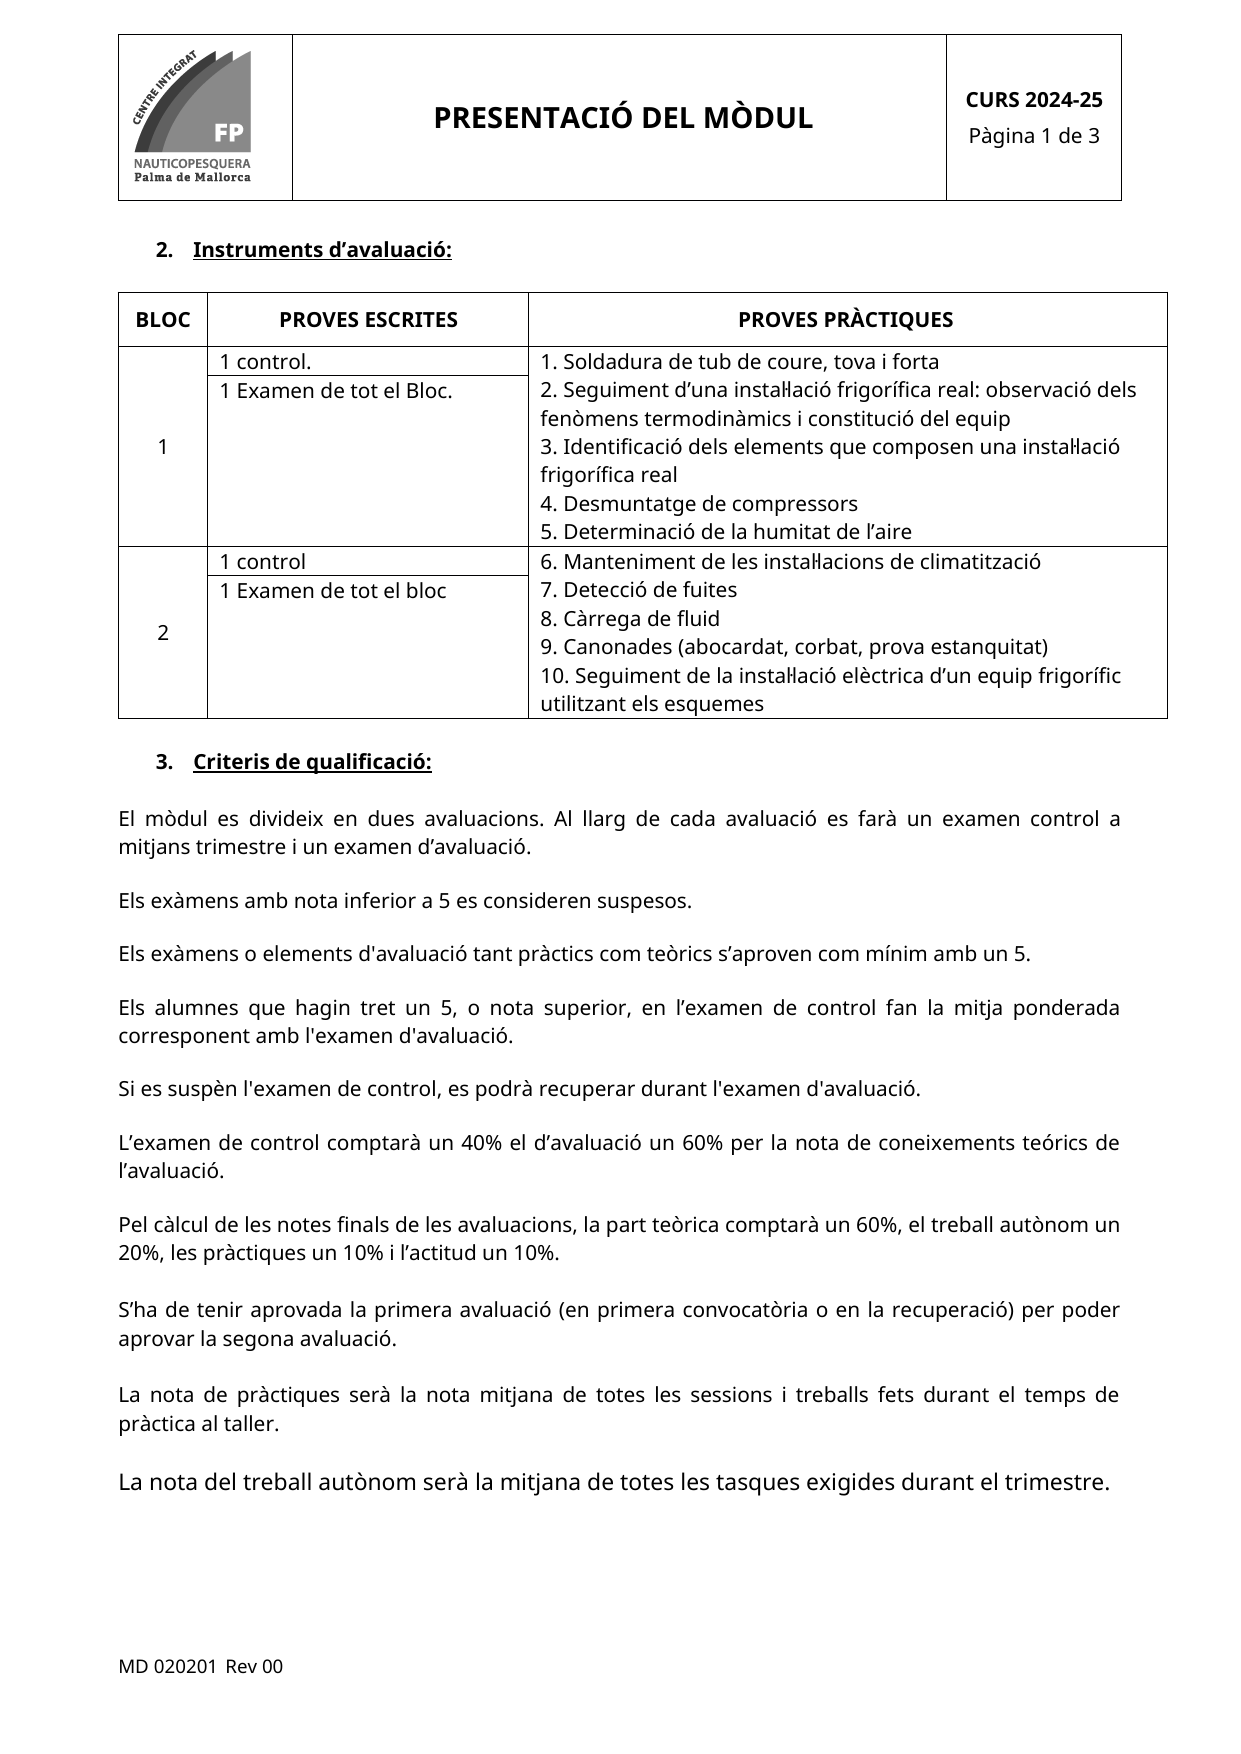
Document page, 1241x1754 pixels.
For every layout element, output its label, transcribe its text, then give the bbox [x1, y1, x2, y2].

table_cell 6. Manteniment de les instal·lacions de climatització 7. Detecció de fuites 8. Càrrega de fluid 9. Canonades (abocardat, corbat, prova estanquitat) 10. Seguiment de la instal·lació elèctrica d’un equip frigorífic utilitzant els esquemes [529, 547, 1167, 718]
text Els alumnes que hagin tret un 5, o nota superior, en l’examen de control fan la mitja ponderada corresponent amb l'examen d'avaluació. [118, 993, 1122, 1049]
text La nota del treball autònom serà la mitjana de totes les tasques exigides durant el trimestre. [118, 1466, 1122, 1497]
text Els exàmens amb nota inferior a 5 es consideren suspesos. [118, 886, 1122, 914]
table_cell 1. Soldadura de tub de coure, tova i forta 2. Seguiment d’una instal·lació frigorífica real: observació dels fenòmens termodinàmics i constitució del equip 3. Identificació dels elements que composen una instal·lació frigorífica real 4. Desmuntatge de compressors 5. Determinació de la humitat de l’aire [529, 347, 1167, 546]
table_header PROVES ESCRITES [208, 293, 528, 346]
text S’ha de tenir aprovada la primera avaluació (en primera convocatòria o en la recuperació) per poder aprovar la segona avaluació. [118, 1295, 1122, 1352]
table_cell 1 control. [208, 347, 528, 375]
text Els exàmens o elements d'avaluació tant pràctics com teòrics s’aproven com mínim amb un 5. [118, 939, 1122, 968]
picture [127, 40, 256, 190]
table_cell 1 Examen de tot el Bloc. [208, 376, 528, 546]
table_cell 1 Examen de tot el bloc [208, 576, 528, 718]
list Instruments d’avaluació: [156, 235, 1122, 263]
table_cell 2 [119, 547, 207, 718]
table_cell 1 [119, 347, 207, 546]
table_header BLOC [119, 293, 207, 346]
text El mòdul es divideix en dues avaluacions. Al llarg de cada avaluació es farà un examen control a mitjans trimestre i un examen d’avaluació. [118, 804, 1122, 861]
text L’examen de control comptarà un 40% el d’avaluació un 60% per la nota de coneixements teórics de l’avaluació. [118, 1128, 1122, 1185]
text La nota de pràctiques serà la nota mitjana de totes les sessions i treballs fets durant el temps de pràctica al taller. [118, 1381, 1122, 1437]
list Criteris de qualificació: [156, 747, 1122, 776]
table_cell 1 control [208, 547, 528, 575]
text Si es suspèn l'examen de control, es podrà recuperar durant l'examen d'avaluació. [118, 1074, 1122, 1103]
text Pel càlcul de les notes finals de les avaluacions, la part teòrica comptarà un 60%, el treball autònom un 20%, les pràctiques un 10% i l’actitud un 10%. [118, 1210, 1122, 1267]
table_header PROVES PRÀCTIQUES [529, 293, 1167, 346]
